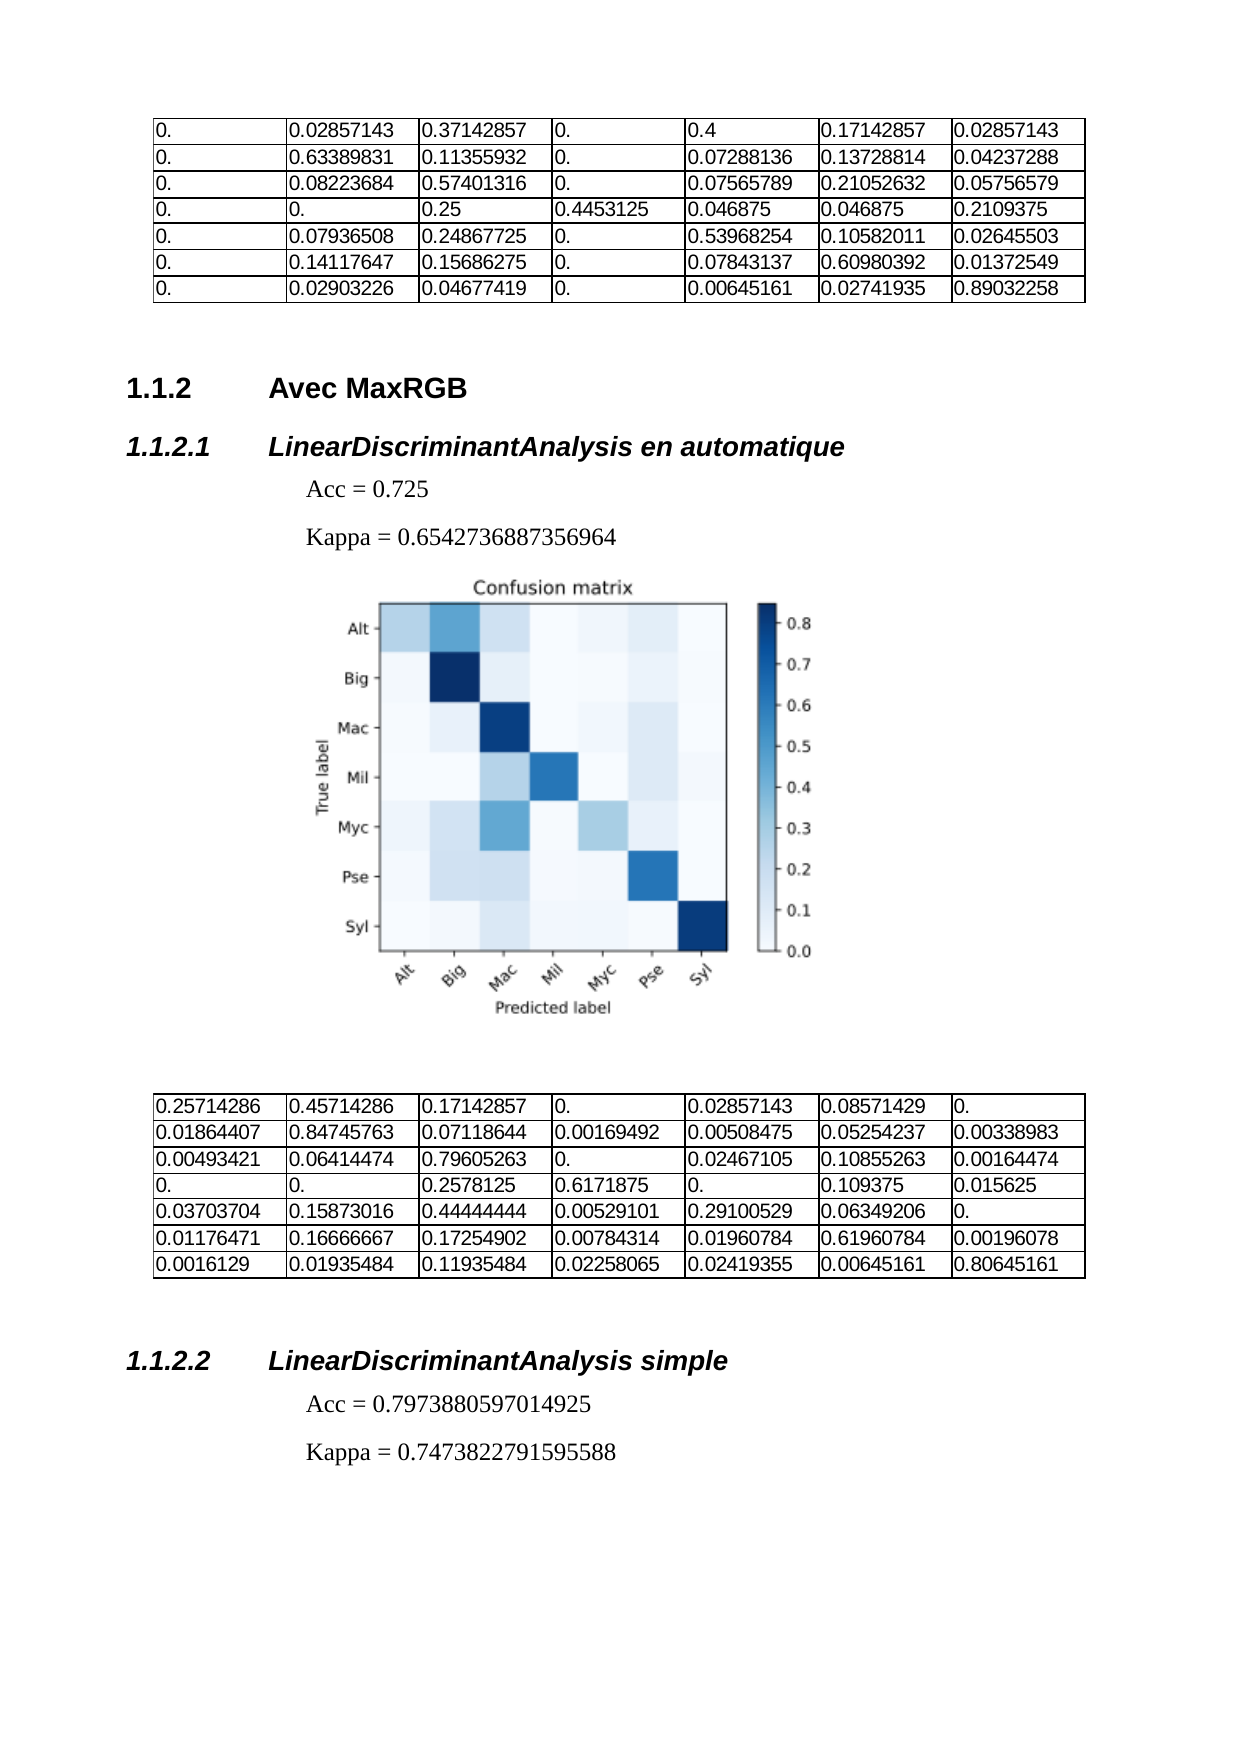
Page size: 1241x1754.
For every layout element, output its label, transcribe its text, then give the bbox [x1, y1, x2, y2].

list Acc = 0.725 [268, 474, 1122, 503]
picture [305, 569, 823, 1028]
list Acc = 0.7973880597014925 [268, 1389, 1122, 1418]
list Kappa = 0.7473822791595588 [268, 1437, 1122, 1466]
subtitle Avec MaxRGB [118, 371, 1122, 405]
list Kappa = 0.6542736887356964 [268, 522, 1122, 551]
subtitle LinearDiscriminantAnalysis en automatique [118, 430, 1122, 462]
subtitle LinearDiscriminantAnalysis simple [118, 1345, 1122, 1377]
